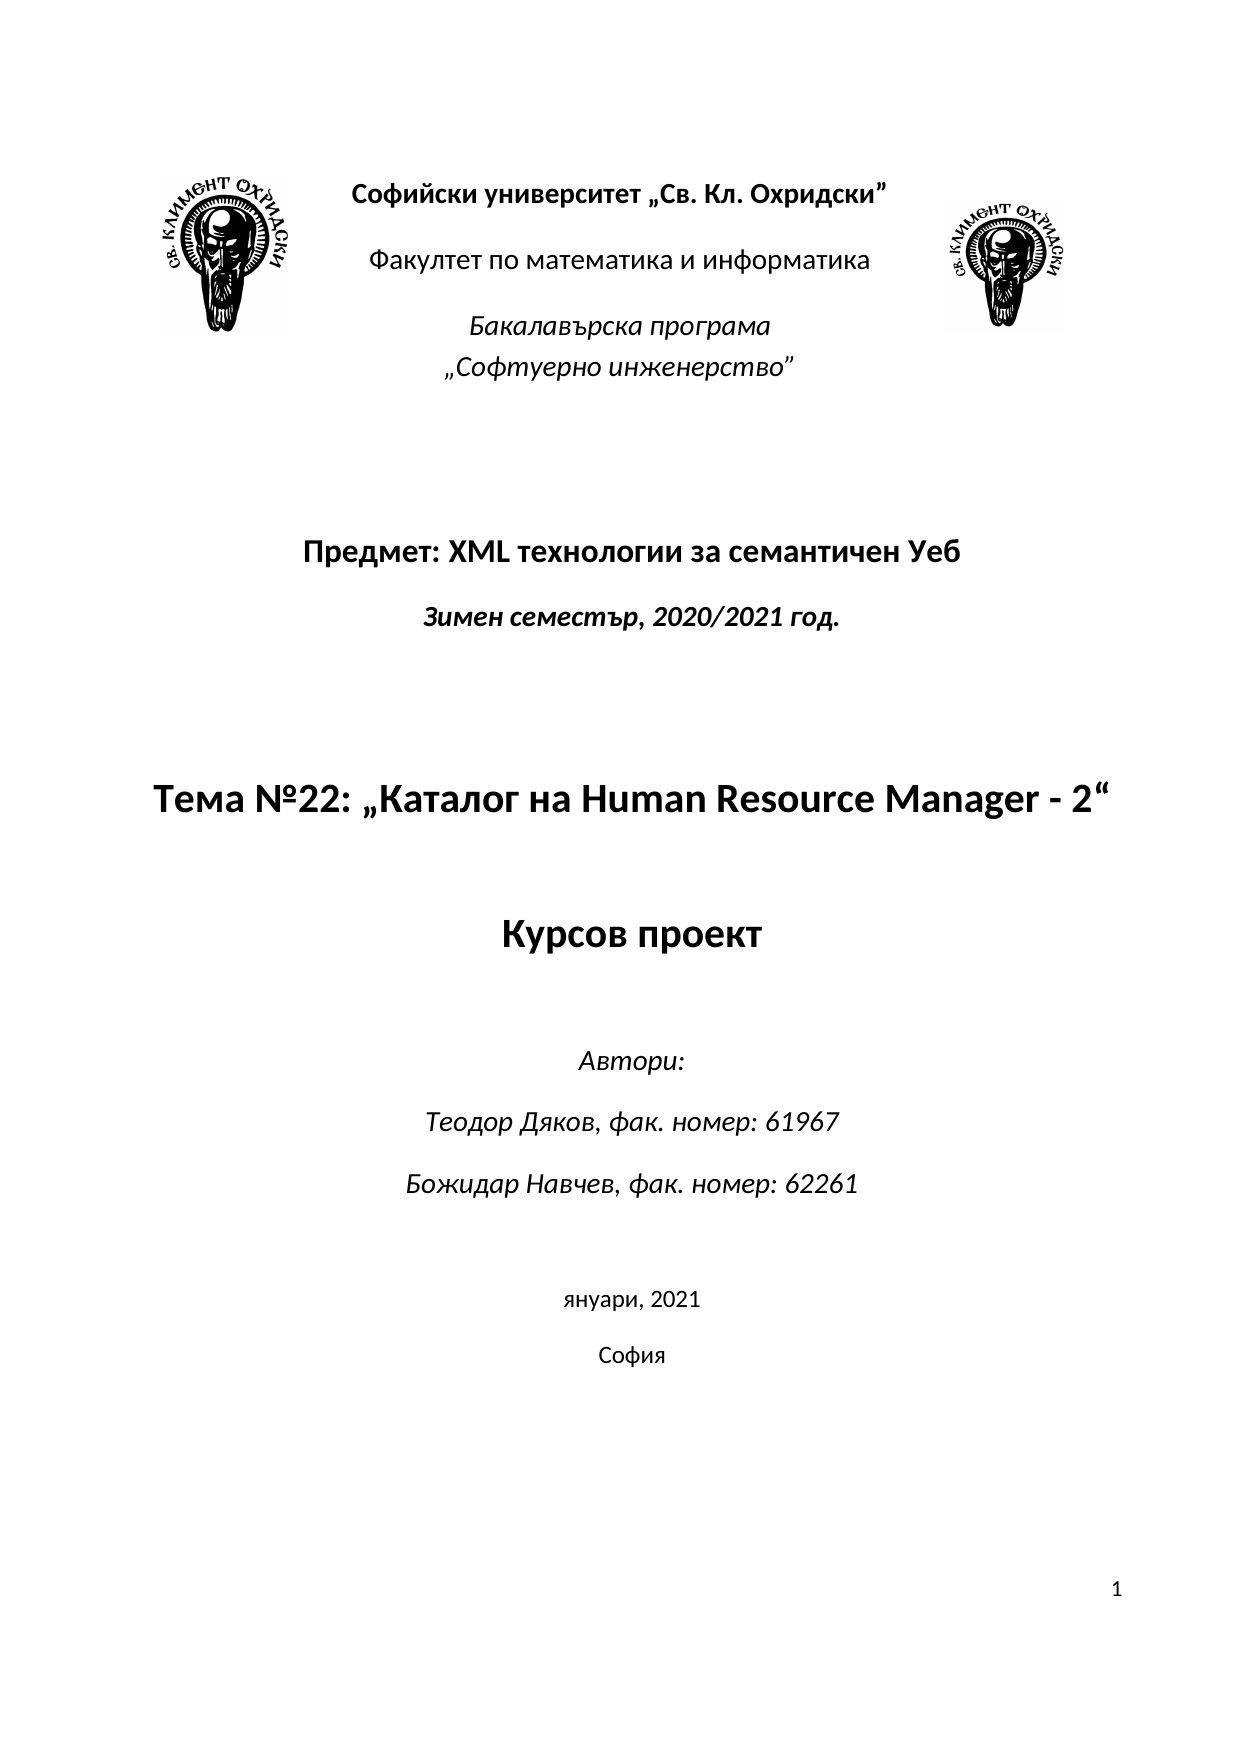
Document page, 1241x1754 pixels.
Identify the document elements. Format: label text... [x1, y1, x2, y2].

table_header Софийски университет „Св. Кл. Охридски” Факултет по математика и информатика Бакалавърска програма „Софтуерно инженерство” [311, 150, 929, 383]
table_header [929, 150, 1079, 383]
text Тема №22: „Каталог на Human Resource Manager - 2“ [142, 772, 1122, 822]
table_header [135, 150, 311, 383]
text Предмет: XML технологии за семантичен Уеб [142, 531, 1122, 571]
text Божидар Навчев, фак. номер: 62261 [142, 1165, 1122, 1201]
text Курсов проект [142, 907, 1122, 957]
text София [142, 1339, 1122, 1369]
text януари, 2021 [142, 1283, 1122, 1313]
text Зимен семестър, 2020/2021 год. [142, 598, 1122, 634]
text Теодор Дяков, фак. номер: 61967 [142, 1103, 1122, 1139]
text Автори: [142, 1042, 1122, 1077]
